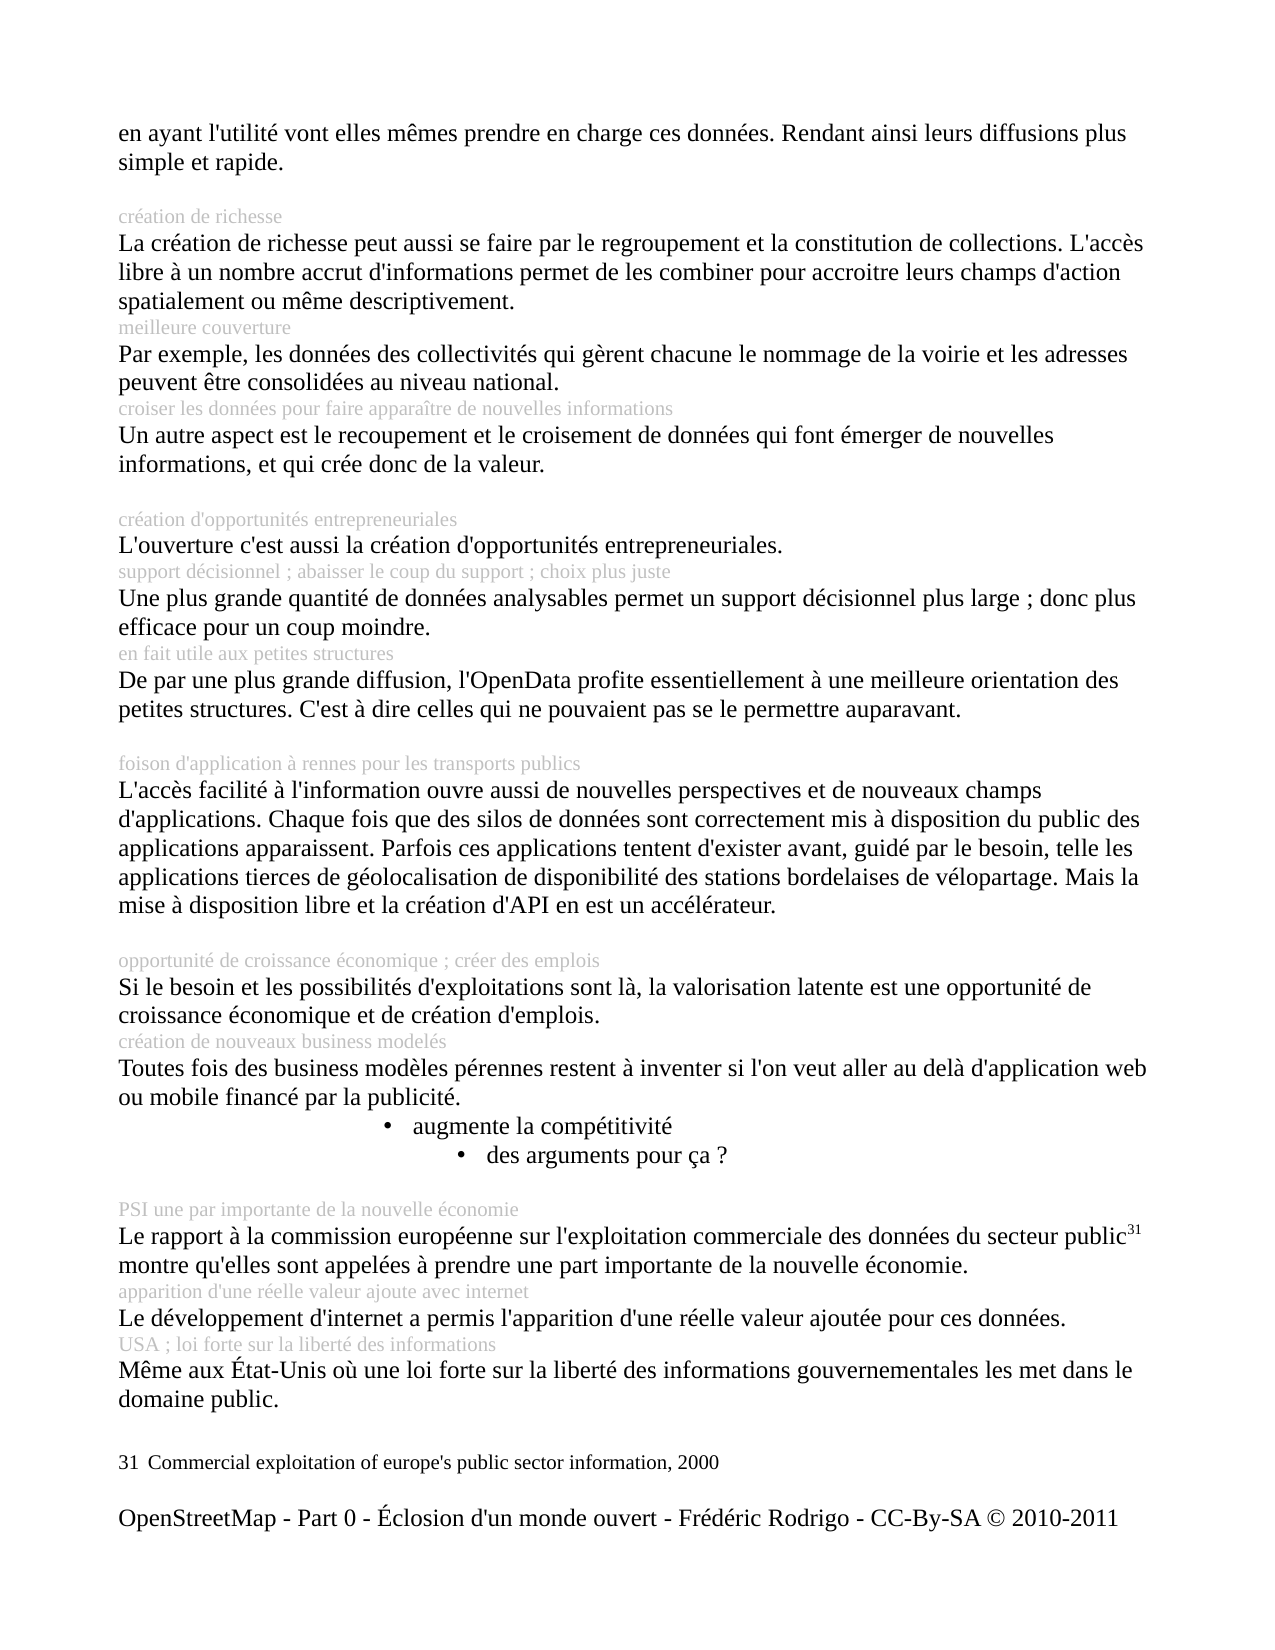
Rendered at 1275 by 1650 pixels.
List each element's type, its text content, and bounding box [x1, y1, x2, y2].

text L'ouverture c'est aussi la création d'opportunités entrepreneuriales. [118, 531, 1157, 559]
text Un autre aspect est le recoupement et le croisement de données qui font émerger de nouvelles informations, et qui crée donc de la valeur. [118, 420, 1157, 478]
text Par exemple, les données des collectivités qui gèrent chacune le nommage de la voirie et les adresses peuvent être consolidées au niveau national. [118, 339, 1157, 396]
text L'accès facilité à l'information ouvre aussi de nouvelles perspectives et de nouveaux champs d'applications. Chaque fois que des silos de données sont correctement mis à disposition du public des applications apparaissent. Parfois ces applications tentent d'exister avant, guidé par le besoin, telle les applications tierces de géolocalisation de disponibilité des stations bordelaises de vélopartage. Mais la mise à disposition libre et la création d'API en est un accélérateur. [118, 775, 1157, 919]
text Une plus grande quantité de données analysables permet un support décisionnel plus large ; donc plus efficace pour un coup moindre. [118, 583, 1157, 641]
text croiser les données pour faire apparaître de nouvelles informations [118, 396, 1157, 420]
text Si le besoin et les possibilités d'exploitations sont là, la valorisation latente est une opportunité de croissance économique et de création d'emplois. [118, 972, 1157, 1029]
text support décisionnel ; abaisser le coup du support ; choix plus juste [118, 559, 1157, 583]
text USA ; loi forte sur la liberté des informations [118, 1332, 1157, 1356]
text meilleure couverture [118, 315, 1157, 339]
text opportunité de croissance économique ; créer des emplois [118, 948, 1157, 972]
text en ayant l'utilité vont elles mêmes prendre en charge ces données. Rendant ainsi leurs diffusions plus simple et rapide. [118, 118, 1157, 176]
text De par une plus grande diffusion, l'OpenData profite essentiellement à une meilleure orientation des petites structures. C'est à dire celles qui ne pouvaient pas se le permettre auparavant. [118, 665, 1157, 722]
text Toutes fois des business modèles pérennes restent à inventer si l'on veut aller au delà d'application web ou mobile financé par la publicité. [118, 1053, 1157, 1111]
text création de richesse [118, 204, 1157, 228]
text foison d'application à rennes pour les transports publics [118, 751, 1157, 775]
text Commercial exploitation of europe's public sector information, 2000 [118, 1449, 1157, 1474]
text La création de richesse peut aussi se faire par le regroupement et la constitution de collections. L'accès libre à un nombre accrut d'informations permet de les combiner pour accroitre leurs champs d'action spatialement ou même descriptivement. [118, 228, 1157, 315]
text apparition d'une réelle valeur ajoute avec internet [118, 1279, 1157, 1303]
text création d'opportunités entrepreneuriales [118, 507, 1157, 531]
text Le rapport à la commission européenne sur l'exploitation commerciale des données du secteur public montre qu'elles sont appelées à prendre une part importante de la nouvelle économie. [118, 1221, 1157, 1279]
text en fait utile aux petites structures [118, 641, 1157, 665]
text Même aux État-Unis où une loi forte sur la liberté des informations gouvernementales les met dans le domaine public. [118, 1356, 1157, 1413]
list des arguments pour ça ? [457, 1140, 1157, 1168]
list augmente la compétitivité [383, 1111, 1157, 1140]
text Le développement d'internet a permis l'apparition d'une réelle valeur ajoutée pour ces données. [118, 1303, 1157, 1332]
text création de nouveaux business modelés [118, 1029, 1157, 1053]
text PSI une par importante de la nouvelle économie [118, 1197, 1157, 1221]
